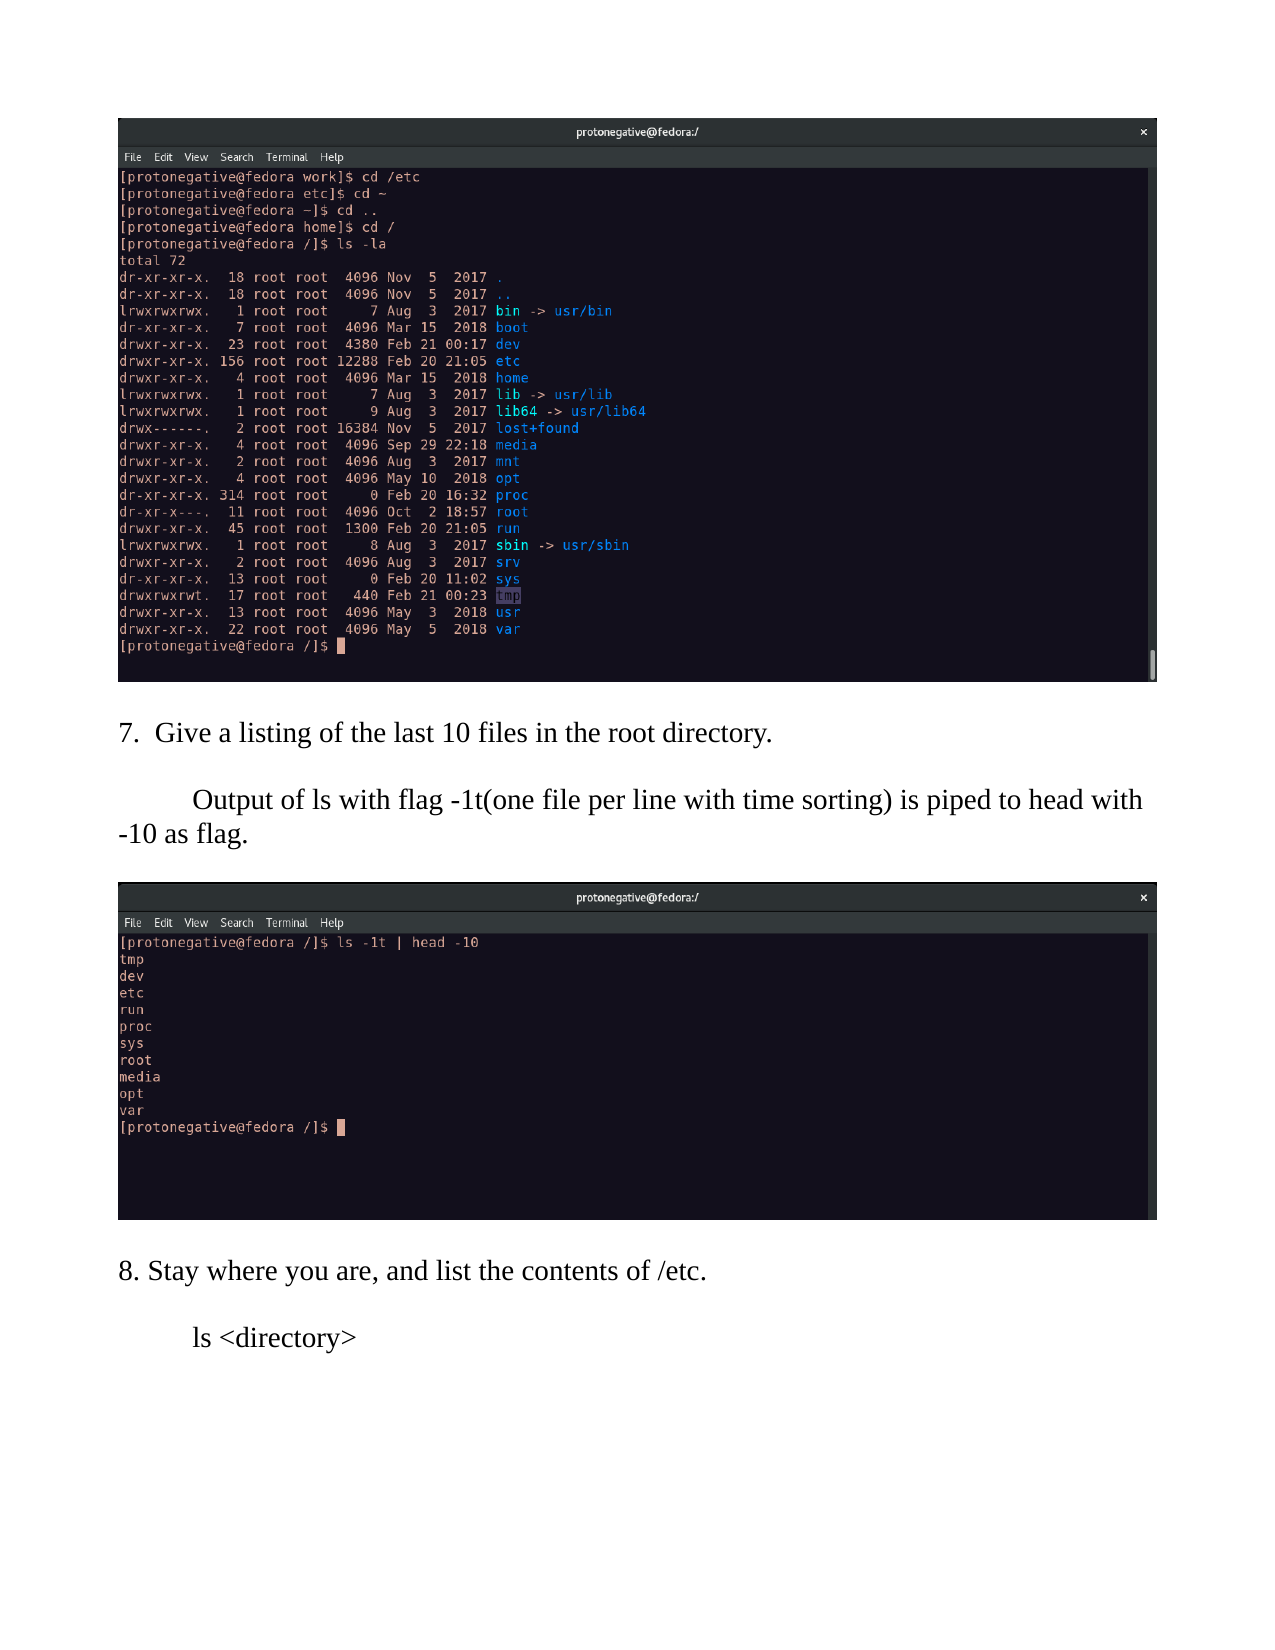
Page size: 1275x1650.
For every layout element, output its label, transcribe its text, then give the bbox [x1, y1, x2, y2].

picture [118, 882, 1157, 1220]
picture [118, 118, 1157, 682]
text 7. Give a listing of the last 10 files in the root directory. [118, 715, 1157, 749]
text Output of ls with flag -1t(one file per line with time sorting) is piped to head with -10 as flag. [118, 782, 1157, 849]
text 8. Stay where you are, and list the contents of /etc. [118, 1253, 1157, 1287]
text ls <directory> [118, 1320, 1157, 1354]
